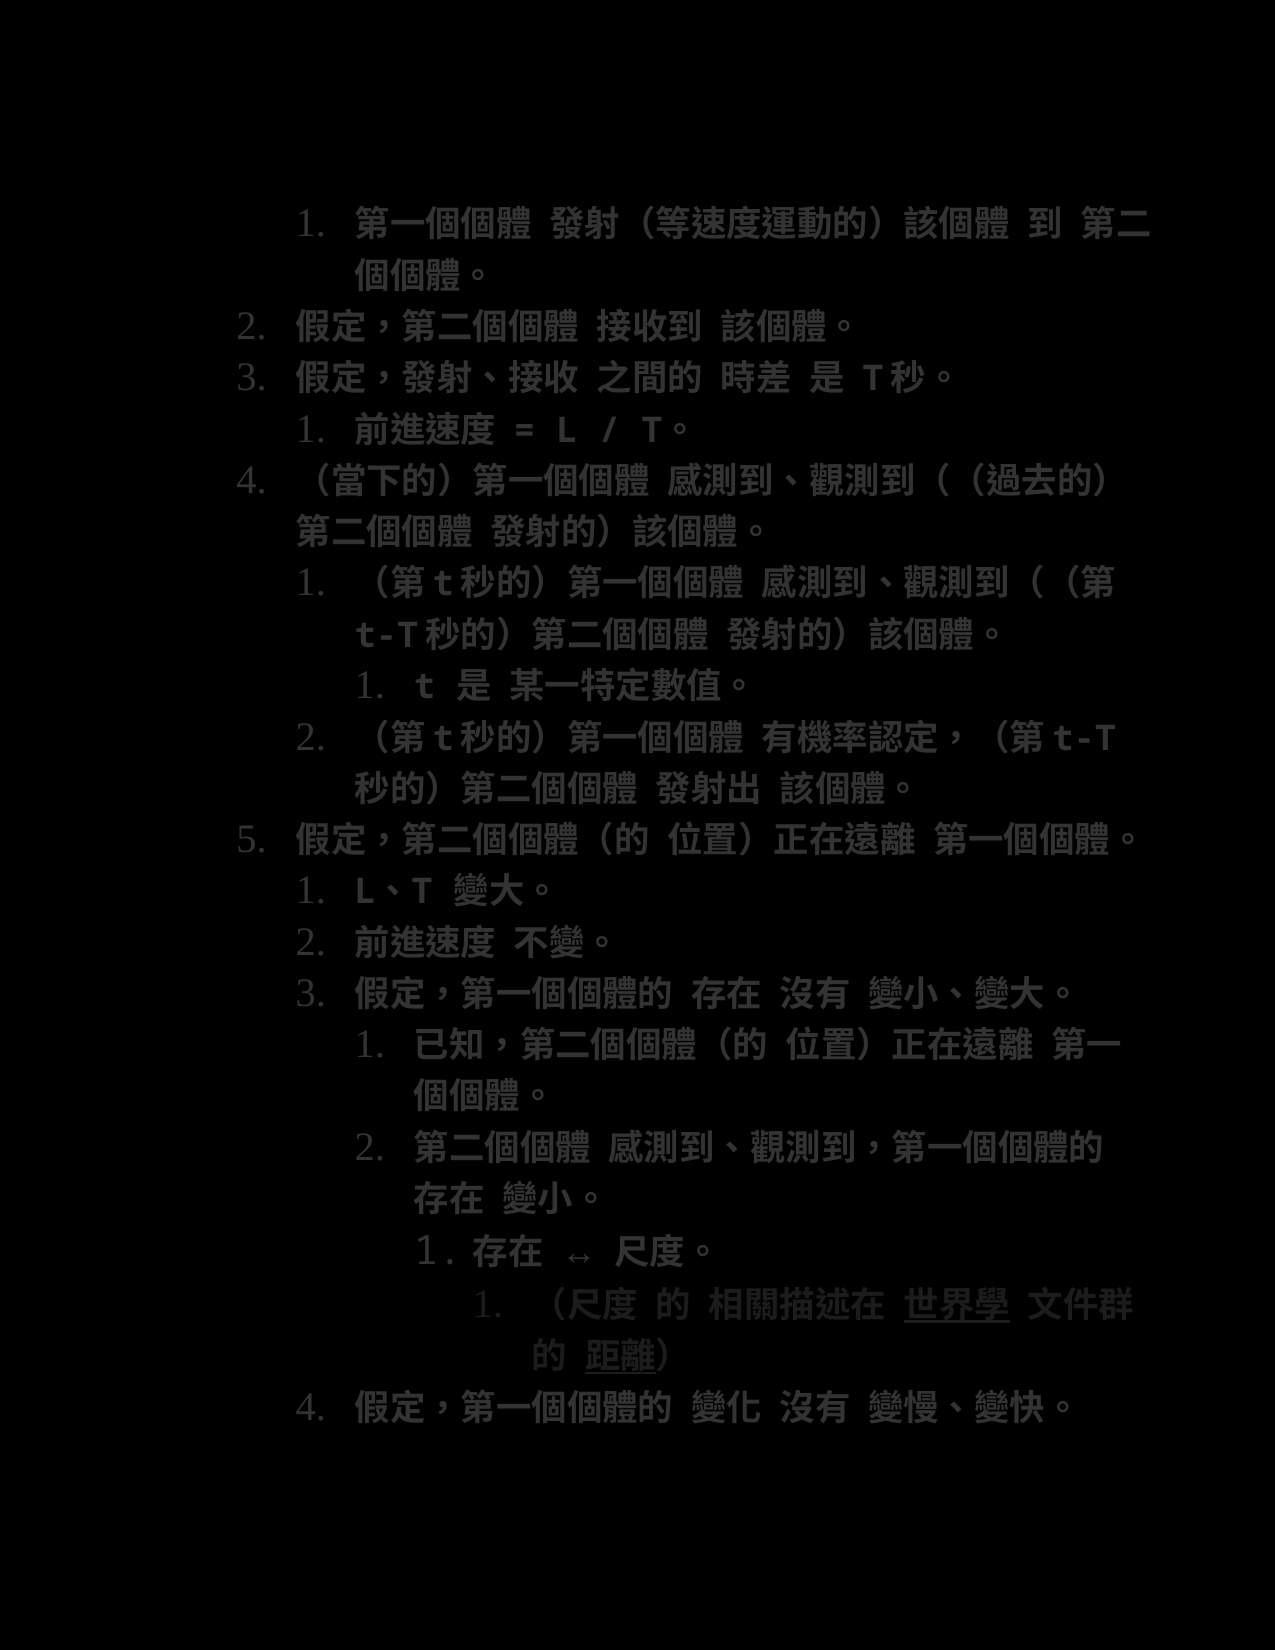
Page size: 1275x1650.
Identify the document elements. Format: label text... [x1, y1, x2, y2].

list 已知，第二個個體（的 位置）正在遠離 第一個個體。 [354, 1017, 1157, 1119]
list （當下的）第一個個體 感測到、觀測到（（過去的）第二個個體 發射的）該個體。 [236, 452, 1157, 555]
list L、T 變大。 [295, 863, 1157, 914]
list （第t秒的）第一個個體 有機率認定，（第t-T秒的）第二個個體 發射出 該個體。 [295, 709, 1157, 811]
list 第一個個體 發射（等速度運動的）該個體 到 第二個個體。 [295, 196, 1157, 298]
list 假定，發射、接收 之間的 時差 是 T秒。 [236, 349, 1157, 401]
list 前進速度 不變。 [295, 914, 1157, 965]
list 假定，第二個個體（的 位置）正在遠離 第一個個體。 [236, 811, 1157, 863]
list 前進速度 = L / T。 [295, 401, 1157, 452]
list （尺度 的 相關描述在 世界學 文件群的 距離） [472, 1277, 1157, 1379]
list （第t秒的）第一個個體 感測到、觀測到（（第t-T秒的）第二個個體 發射的）該個體。 [295, 555, 1157, 657]
list 假定，第二個個體 接收到 該個體。 [236, 298, 1157, 349]
list 存在 ↔ 尺度。 [413, 1222, 1157, 1277]
list 假定，第一個個體的 變化 沒有 變慢、變快。 [295, 1379, 1157, 1430]
list 假定，第一個個體的 存在 沒有 變小、變大。 [295, 965, 1157, 1017]
list 第二個個體 感測到、觀測到，第一個個體的 存在 變小。 [354, 1119, 1157, 1222]
list t 是 某一特定數值。 [354, 657, 1157, 709]
